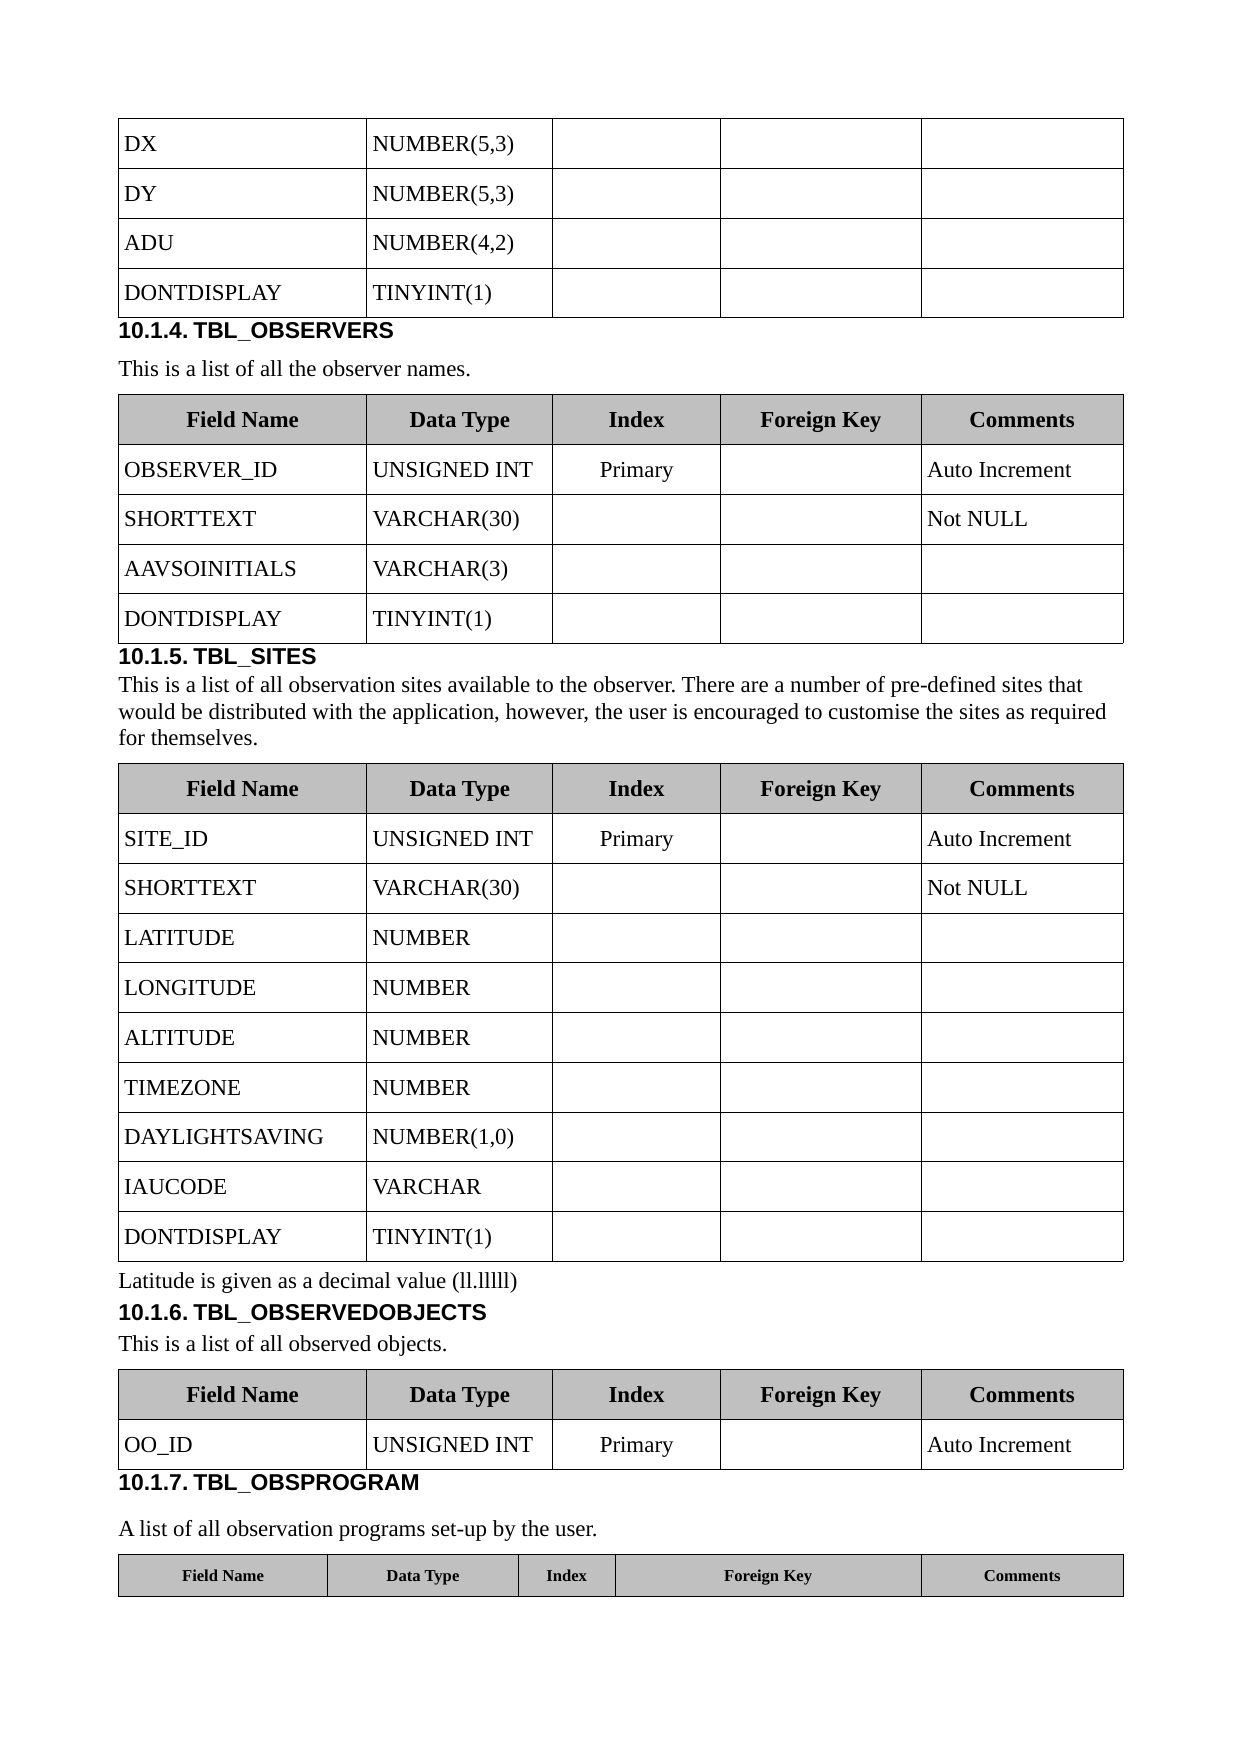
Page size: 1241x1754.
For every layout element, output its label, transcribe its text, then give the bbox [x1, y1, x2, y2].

table_header Foreign Key [721, 395, 921, 444]
table_cell NUMBER [367, 914, 552, 962]
table_cell TIMEZONE [119, 1063, 366, 1112]
table_cell Primary [553, 814, 720, 863]
table_header Foreign Key [721, 1370, 921, 1419]
table_cell [721, 914, 921, 962]
table_cell [553, 219, 720, 267]
table_header Comments [922, 1555, 1123, 1596]
text This is a list of all observed objects. [118, 1326, 1122, 1357]
table_cell [553, 269, 720, 317]
table_header Foreign Key [616, 1555, 921, 1596]
table_cell UNSIGNED INT [367, 445, 552, 494]
table_cell VARCHAR [367, 1162, 552, 1211]
table_cell TINYINT(1) [367, 594, 552, 643]
table_header Data Type [367, 764, 552, 813]
text This is a list of all observation sites available to the observer. There are a number of pre-defined sites that would be distributed with the application, however, the user is encouraged to customise the sites as required for themselves. [118, 669, 1122, 751]
table_cell Primary [553, 1420, 720, 1469]
table_cell [721, 1420, 921, 1469]
text This is a list of all the observer names. [118, 344, 1122, 382]
table_cell DONTDISPLAY [119, 1212, 366, 1261]
table_cell [553, 1013, 720, 1062]
table_cell Auto Increment [922, 445, 1123, 494]
table_cell [553, 914, 720, 962]
table_cell [721, 445, 921, 494]
table_cell [721, 1063, 921, 1112]
table_cell [922, 219, 1123, 267]
table_cell [553, 864, 720, 912]
table_header Field Name [119, 1555, 327, 1596]
table_cell IAUCODE [119, 1162, 366, 1211]
table_cell [553, 119, 720, 168]
table_header Comments [922, 1370, 1123, 1419]
table_cell NUMBER [367, 1063, 552, 1112]
subtitle TBL_OBSERVEDOBJECTS [118, 1299, 1122, 1326]
table_cell [721, 594, 921, 643]
table_cell [553, 495, 720, 543]
table_header Index [553, 1370, 720, 1419]
table_cell AAVSOINITIALS [119, 545, 366, 593]
table_cell [721, 269, 921, 317]
table_cell [922, 1063, 1123, 1112]
table_header Field Name [119, 395, 366, 444]
table_cell [721, 545, 921, 593]
table_cell [721, 119, 921, 168]
text A list of all observation programs set-up by the user. [118, 1495, 1122, 1541]
table_cell DONTDISPLAY [119, 269, 366, 317]
subtitle TBL_SITES [118, 644, 1122, 669]
table_cell DY [119, 169, 366, 218]
table_cell [922, 1113, 1123, 1161]
table_cell NUMBER(5,3) [367, 119, 552, 168]
table_cell NUMBER(1,0) [367, 1113, 552, 1161]
table_cell Auto Increment [922, 1420, 1123, 1469]
table_cell [553, 1212, 720, 1261]
table_header Index [519, 1555, 615, 1596]
table_header Field Name [119, 1370, 366, 1419]
table_cell VARCHAR(3) [367, 545, 552, 593]
table_cell [922, 963, 1123, 1012]
table_cell SITE_ID [119, 814, 366, 863]
table_cell [721, 1212, 921, 1261]
table_cell UNSIGNED INT [367, 1420, 552, 1469]
table_cell [922, 545, 1123, 593]
table_cell DAYLIGHTSAVING [119, 1113, 366, 1161]
table_cell [721, 1013, 921, 1062]
table_cell [721, 169, 921, 218]
subtitle TBL_OBSERVERS [118, 318, 1122, 344]
table_header Comments [922, 395, 1123, 444]
table_cell DONTDISPLAY [119, 594, 366, 643]
table_header Foreign Key [721, 764, 921, 813]
table_cell [721, 864, 921, 912]
table_cell [721, 963, 921, 1012]
table_cell [922, 1013, 1123, 1062]
table_cell Not NULL [922, 864, 1123, 912]
table_header Data Type [367, 1370, 552, 1419]
table_header Data Type [367, 395, 552, 444]
table_cell OBSERVER_ID [119, 445, 366, 494]
table_cell [922, 1212, 1123, 1261]
table_cell TINYINT(1) [367, 1212, 552, 1261]
table_cell OO_ID [119, 1420, 366, 1469]
table_cell DX [119, 119, 366, 168]
table_cell NUMBER [367, 963, 552, 1012]
table_cell ALTITUDE [119, 1013, 366, 1062]
table_cell VARCHAR(30) [367, 495, 552, 543]
table_cell [922, 914, 1123, 962]
table_cell [721, 1113, 921, 1161]
table_cell NUMBER(5,3) [367, 169, 552, 218]
table_cell NUMBER [367, 1013, 552, 1062]
table_cell SHORTTEXT [119, 495, 366, 543]
subtitle TBL_OBSPROGRAM [118, 1470, 1122, 1495]
table_cell [721, 219, 921, 267]
table_cell UNSIGNED INT [367, 814, 552, 863]
table_cell [922, 1162, 1123, 1211]
table_cell TINYINT(1) [367, 269, 552, 317]
table_cell NUMBER(4,2) [367, 219, 552, 267]
table_cell [553, 594, 720, 643]
table_cell Primary [553, 445, 720, 494]
table_cell [553, 1162, 720, 1211]
table_cell [721, 495, 921, 543]
table_cell [922, 269, 1123, 317]
table_header Index [553, 764, 720, 813]
table_header Index [553, 395, 720, 444]
text Latitude is given as a decimal value (ll.lllll) [118, 1267, 1122, 1293]
table_cell ADU [119, 219, 366, 267]
table_cell [553, 545, 720, 593]
table_cell [553, 1063, 720, 1112]
table_cell [922, 594, 1123, 643]
table_cell [922, 119, 1123, 168]
table_cell [553, 1113, 720, 1161]
table_cell Not NULL [922, 495, 1123, 543]
table_header Data Type [328, 1555, 518, 1596]
table_cell [553, 169, 720, 218]
table_cell [721, 814, 921, 863]
table_cell LONGITUDE [119, 963, 366, 1012]
table_cell LATITUDE [119, 914, 366, 962]
table_cell [553, 963, 720, 1012]
table_header Field Name [119, 764, 366, 813]
table_header Comments [922, 764, 1123, 813]
table_cell Auto Increment [922, 814, 1123, 863]
table_cell SHORTTEXT [119, 864, 366, 912]
table_cell [922, 169, 1123, 218]
table_cell [721, 1162, 921, 1211]
table_cell VARCHAR(30) [367, 864, 552, 912]
